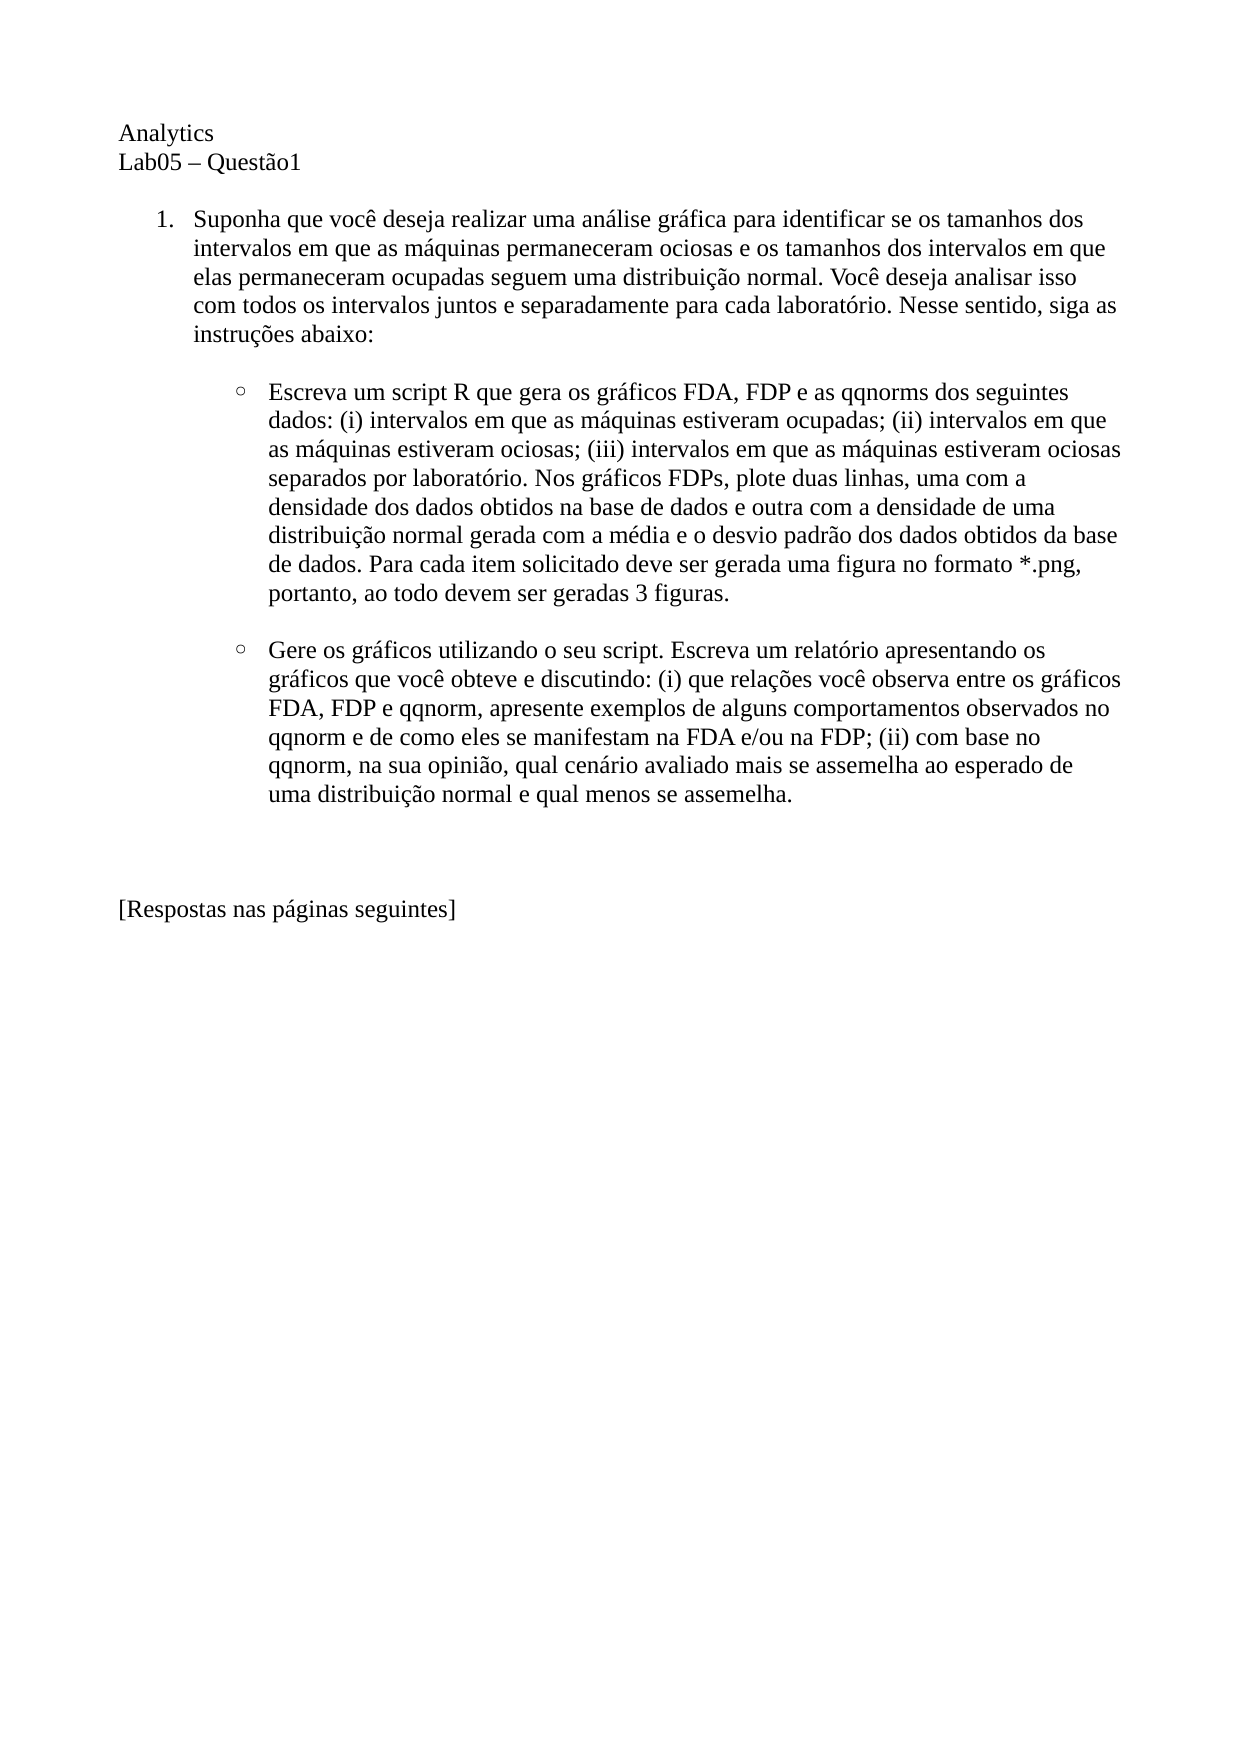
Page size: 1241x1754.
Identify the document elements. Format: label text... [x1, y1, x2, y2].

list Suponha que você deseja realizar uma análise gráfica para identificar se os tamanhos dos intervalos em que as máquinas permaneceram ociosas e os tamanhos dos intervalos em que elas permaneceram ocupadas seguem uma distribuição normal. Você deseja analisar isso com todos os intervalos juntos e separadamente para cada laboratório. Nesse sentido, siga as instruções abaixo: [156, 204, 1122, 348]
list Gere os gráficos utilizando o seu script. Escreva um relatório apresentando os gráficos que você obteve e discutindo: (i) que relações você observa entre os gráficos FDA, FDP e qqnorm, apresente exemplos de alguns comportamentos observados no qqnorm e de como eles se manifestam na FDA e/ou na FDP; (ii) com base no qqnorm, na sua opinião, qual cenário avaliado mais se assemelha ao esperado de uma distribuição normal e qual menos se assemelha. [231, 636, 1122, 808]
list Escreva um script R que gera os gráficos FDA, FDP e as qqnorms dos seguintes dados: (i) intervalos em que as máquinas estiveram ocupadas; (ii) intervalos em que as máquinas estiveram ociosas; (iii) intervalos em que as máquinas estiveram ociosas separados por laboratório. Nos gráficos FDPs, plote duas linhas, uma com a densidade dos dados obtidos na base de dados e outra com a densidade de uma distribuição normal gerada com a média e o desvio padrão dos dados obtidos da base de dados. Para cada item solicitado deve ser gerada uma figura no formato *.png, portanto, ao todo devem ser geradas 3 figuras. [231, 377, 1122, 607]
text Lab05 – Questão1 [118, 147, 1122, 176]
text [Respostas nas páginas seguintes] [118, 894, 1122, 923]
text Analytics [118, 118, 1122, 147]
